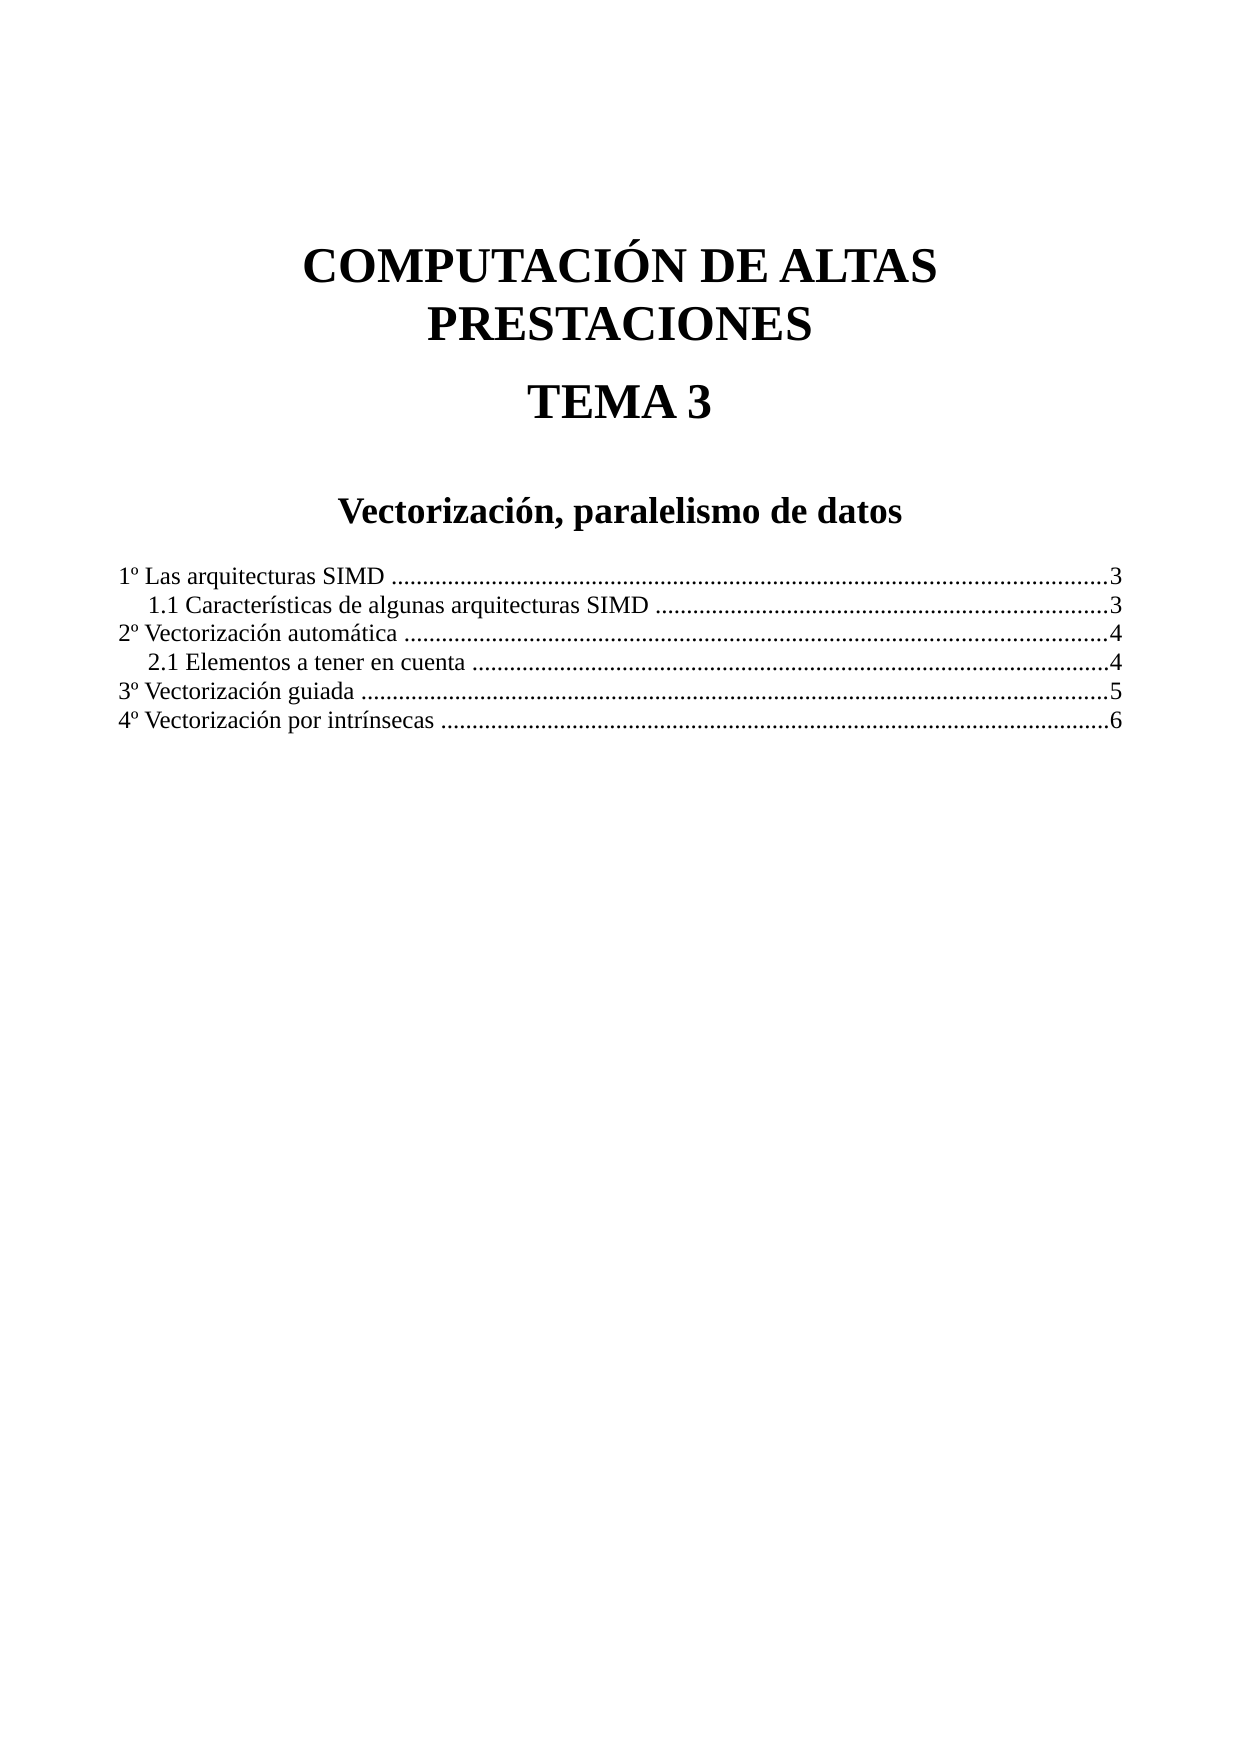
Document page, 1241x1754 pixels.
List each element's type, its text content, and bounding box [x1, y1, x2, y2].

text 2.1 Elementos a tener en cuenta 4 [148, 647, 1122, 676]
text TEMA 3 [118, 372, 1122, 429]
text Vectorización, paralelismo de datos [118, 488, 1122, 532]
text 1º Las arquitecturas SIMD 3 [118, 561, 1122, 590]
text 2º Vectorización automática 4 [118, 618, 1122, 647]
text 3º Vectorización guiada 5 [118, 676, 1122, 705]
text 1.1 Características de algunas arquitecturas SIMD 3 [148, 590, 1122, 618]
text COMPUTACIÓN DE ALTAS PRESTACIONES [118, 236, 1122, 351]
text 4º Vectorización por intrínsecas 6 [118, 705, 1122, 733]
